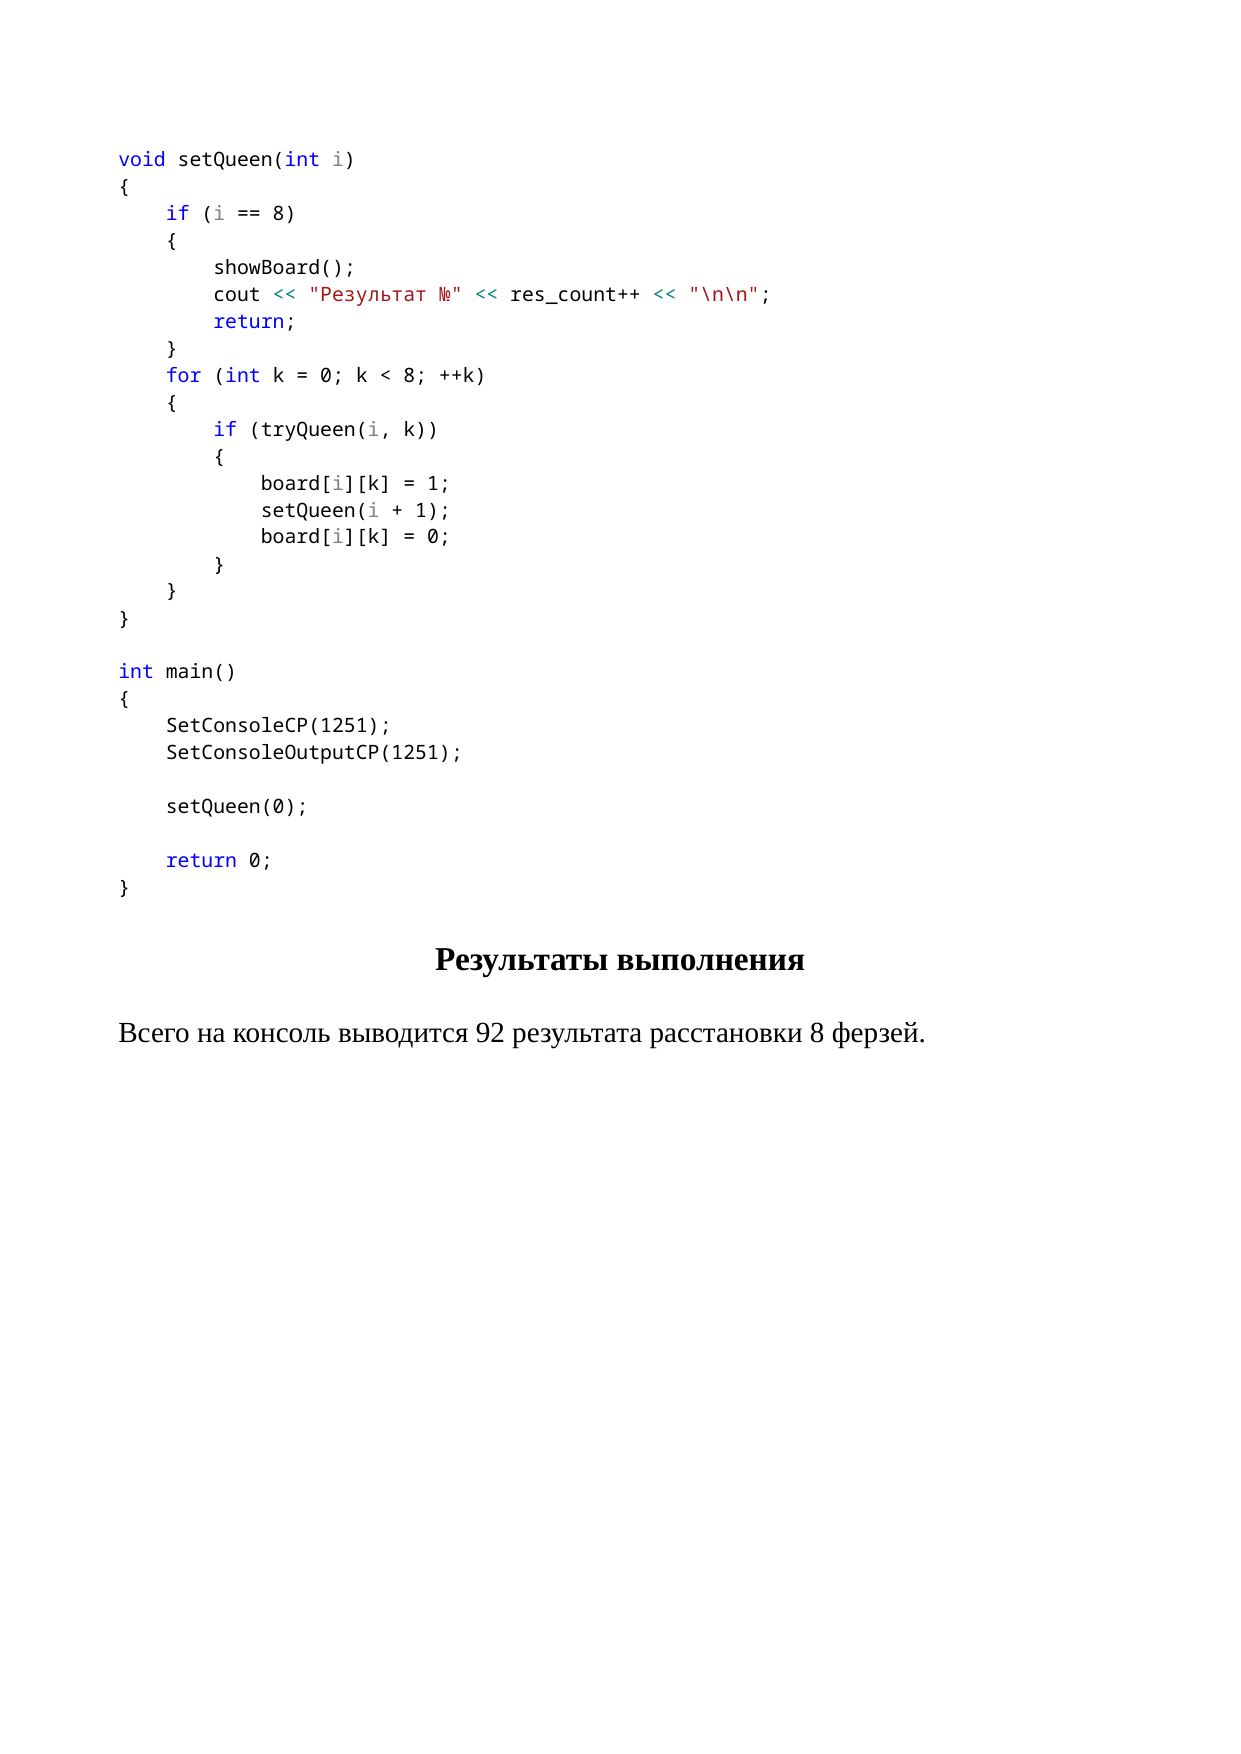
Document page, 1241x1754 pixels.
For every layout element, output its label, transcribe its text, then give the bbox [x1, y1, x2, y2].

text } [118, 334, 1122, 361]
text } [118, 873, 1122, 901]
text for (int k = 0; k < 8; ++k) [118, 361, 1122, 388]
text { [118, 442, 1122, 469]
text return 0; [118, 847, 1122, 873]
text void setQueen(int i) [118, 145, 1122, 172]
text cout << "Результат №" << res_count++ << "\n\n"; [118, 280, 1122, 307]
text } [118, 550, 1122, 577]
text Всего на консоль выводится 92 результата расстановки 8 ферзей. [118, 1016, 1122, 1049]
text setQueen(0); [118, 793, 1122, 819]
text { [118, 172, 1122, 199]
text setQueen(i + 1); [118, 496, 1122, 523]
text SetConsoleCP(1251); [118, 712, 1122, 739]
text { [118, 388, 1122, 415]
text } [118, 577, 1122, 604]
text } [118, 604, 1122, 631]
text if (i == 8) [118, 199, 1122, 226]
text board[i][k] = 1; [118, 469, 1122, 496]
text { [118, 226, 1122, 253]
text return; [118, 307, 1122, 334]
text board[i][k] = 0; [118, 523, 1122, 550]
text int main() [118, 658, 1122, 685]
text Результаты выполнения [118, 939, 1122, 977]
text if (tryQueen(i, k)) [118, 415, 1122, 442]
text showBoard(); [118, 253, 1122, 280]
text { [118, 685, 1122, 712]
text SetConsoleOutputCP(1251); [118, 739, 1122, 766]
